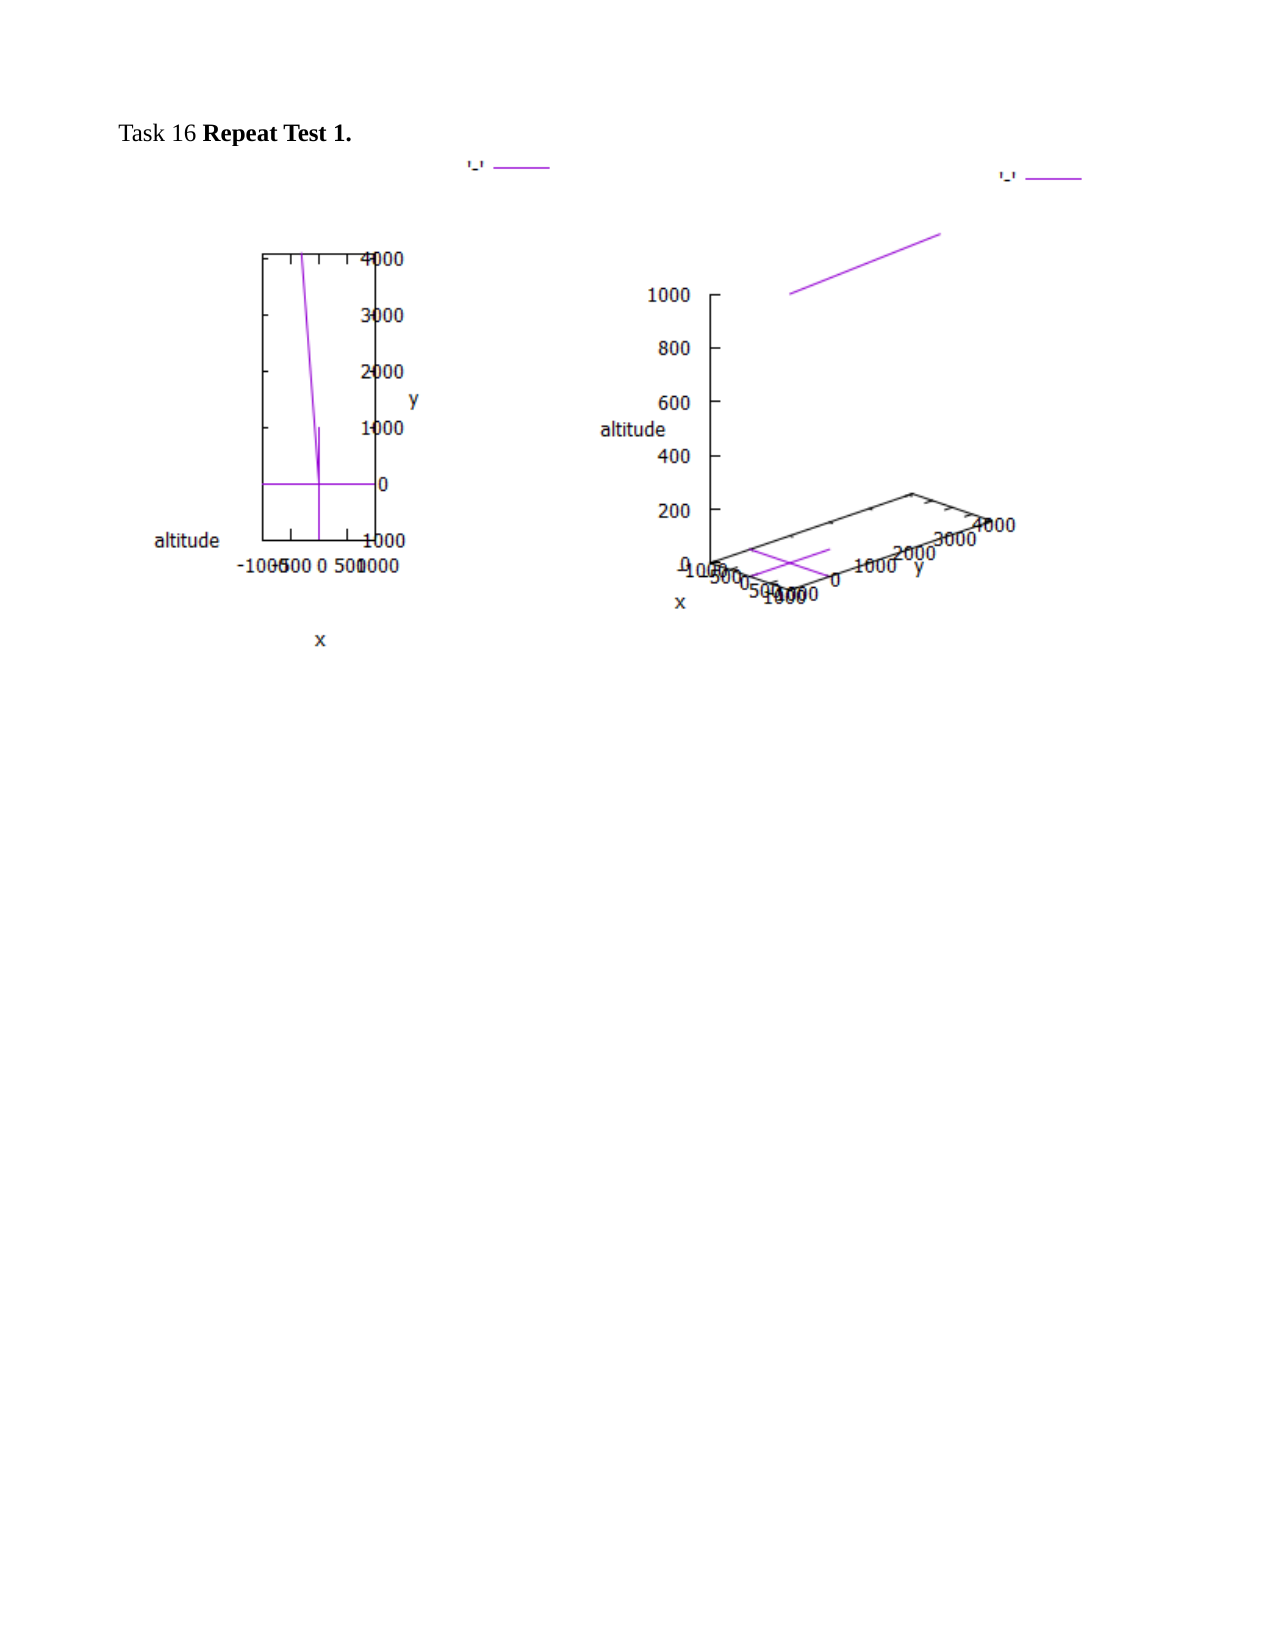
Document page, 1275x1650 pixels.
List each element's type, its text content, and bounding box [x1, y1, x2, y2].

picture [121, 146, 1171, 669]
text Task 16 Repeat Test 1. [118, 118, 1157, 147]
